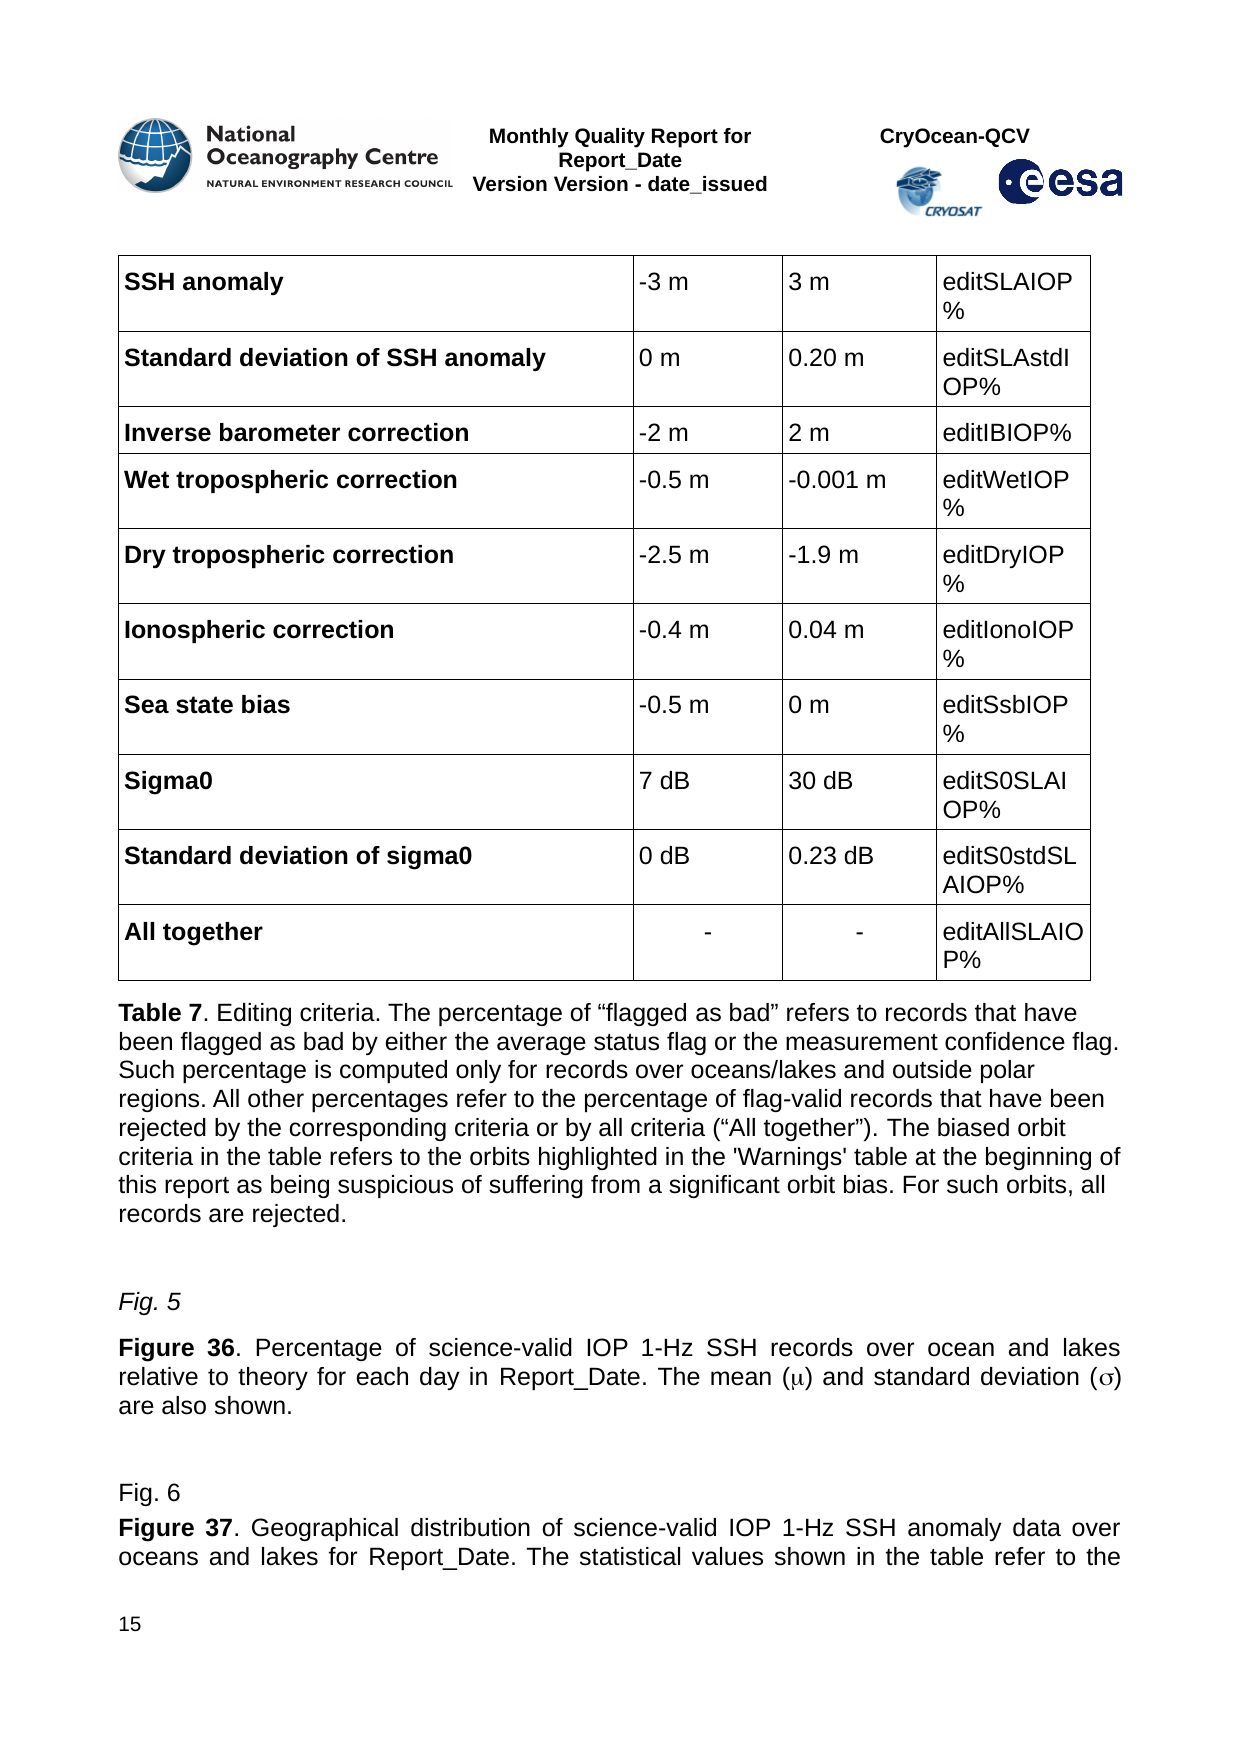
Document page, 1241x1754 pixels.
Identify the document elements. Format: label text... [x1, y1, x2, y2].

table_cell SSH anomaly [119, 256, 633, 331]
table_cell -1.9 m [783, 529, 936, 603]
text Fig. 6 [118, 1478, 1122, 1507]
table_cell editDryIOP% [937, 529, 1090, 603]
table_cell -2 m [634, 407, 782, 452]
table_cell Inverse barometer correction [119, 407, 633, 452]
table_cell -2.5 m [634, 529, 782, 603]
table_cell Sigma0 [119, 755, 633, 829]
table_cell 3 m [783, 256, 936, 331]
text Figure 37. Geographical distribution of science-valid IOP 1-Hz SSH anomaly data over oceans and lakes for Report_Date. The statistical values shown in the table refer to the [118, 1513, 1122, 1571]
table_cell Standard deviation of SSH anomaly [119, 332, 633, 406]
table_cell editAllSLAIOP% [937, 905, 1090, 980]
table_cell -0.4 m [634, 604, 782, 678]
table_cell 7 dB [634, 755, 782, 829]
table_cell editSsbIOP% [937, 680, 1090, 754]
table_cell Standard deviation of sigma0 [119, 830, 633, 904]
text Figure 36. Percentage of science-valid IOP 1-Hz SSH records over ocean and lakes relative to theory for each day in Report_Date. The mean (μ) and standard deviation (σ) are also shown. [118, 1333, 1122, 1419]
table_cell editSLAstdIOP% [937, 332, 1090, 406]
table_cell editSLAIOP% [937, 256, 1090, 331]
picture [118, 118, 453, 193]
table_cell All together [119, 905, 633, 980]
table_cell -3 m [634, 256, 782, 331]
table_cell editWetIOP% [937, 454, 1090, 528]
table_cell 0 m [783, 680, 936, 754]
table_cell editIBIOP% [937, 407, 1090, 452]
table_cell 2 m [783, 407, 936, 452]
table_cell editIonoIOP% [937, 604, 1090, 678]
text Table 7. Editing criteria. The percentage of “flagged as bad” refers to records that have been flagged as bad by either the average status flag or the measurement confidence flag. Such percentage is computed only for records over oceans/lakes and outside polar regions. All other percentages refer to the percentage of flag-valid records that have been rejected by the corresponding criteria or by all criteria (“All together”). The biased orbit criteria in the table refers to the orbits highlighted in the 'Warnings' table at the beginning of this report as being suspicious of suffering from a significant orbit bias. For such orbits, all records are rejected. [118, 998, 1122, 1228]
table_cell Sea state bias [119, 680, 633, 754]
table_cell - [634, 905, 782, 980]
table_cell 0.23 dB [783, 830, 936, 904]
table_cell Dry tropospheric correction [119, 529, 633, 603]
table_cell -0.5 m [634, 680, 782, 754]
table_cell Ionospheric correction [119, 604, 633, 678]
table_cell -0.001 m [783, 454, 936, 528]
picture [876, 159, 1123, 224]
table_cell Wet tropospheric correction [119, 454, 633, 528]
table_cell 0.04 m [783, 604, 936, 678]
table_cell 0.20 m [783, 332, 936, 406]
table_cell 0 m [634, 332, 782, 406]
text Fig. 5 [118, 1287, 1122, 1315]
table_cell 0 dB [634, 830, 782, 904]
table_cell - [783, 905, 936, 980]
table_cell -0.5 m [634, 454, 782, 528]
table_cell editS0stdSLAIOP% [937, 830, 1090, 904]
table_cell 30 dB [783, 755, 936, 829]
table_cell editS0SLAIOP% [937, 755, 1090, 829]
